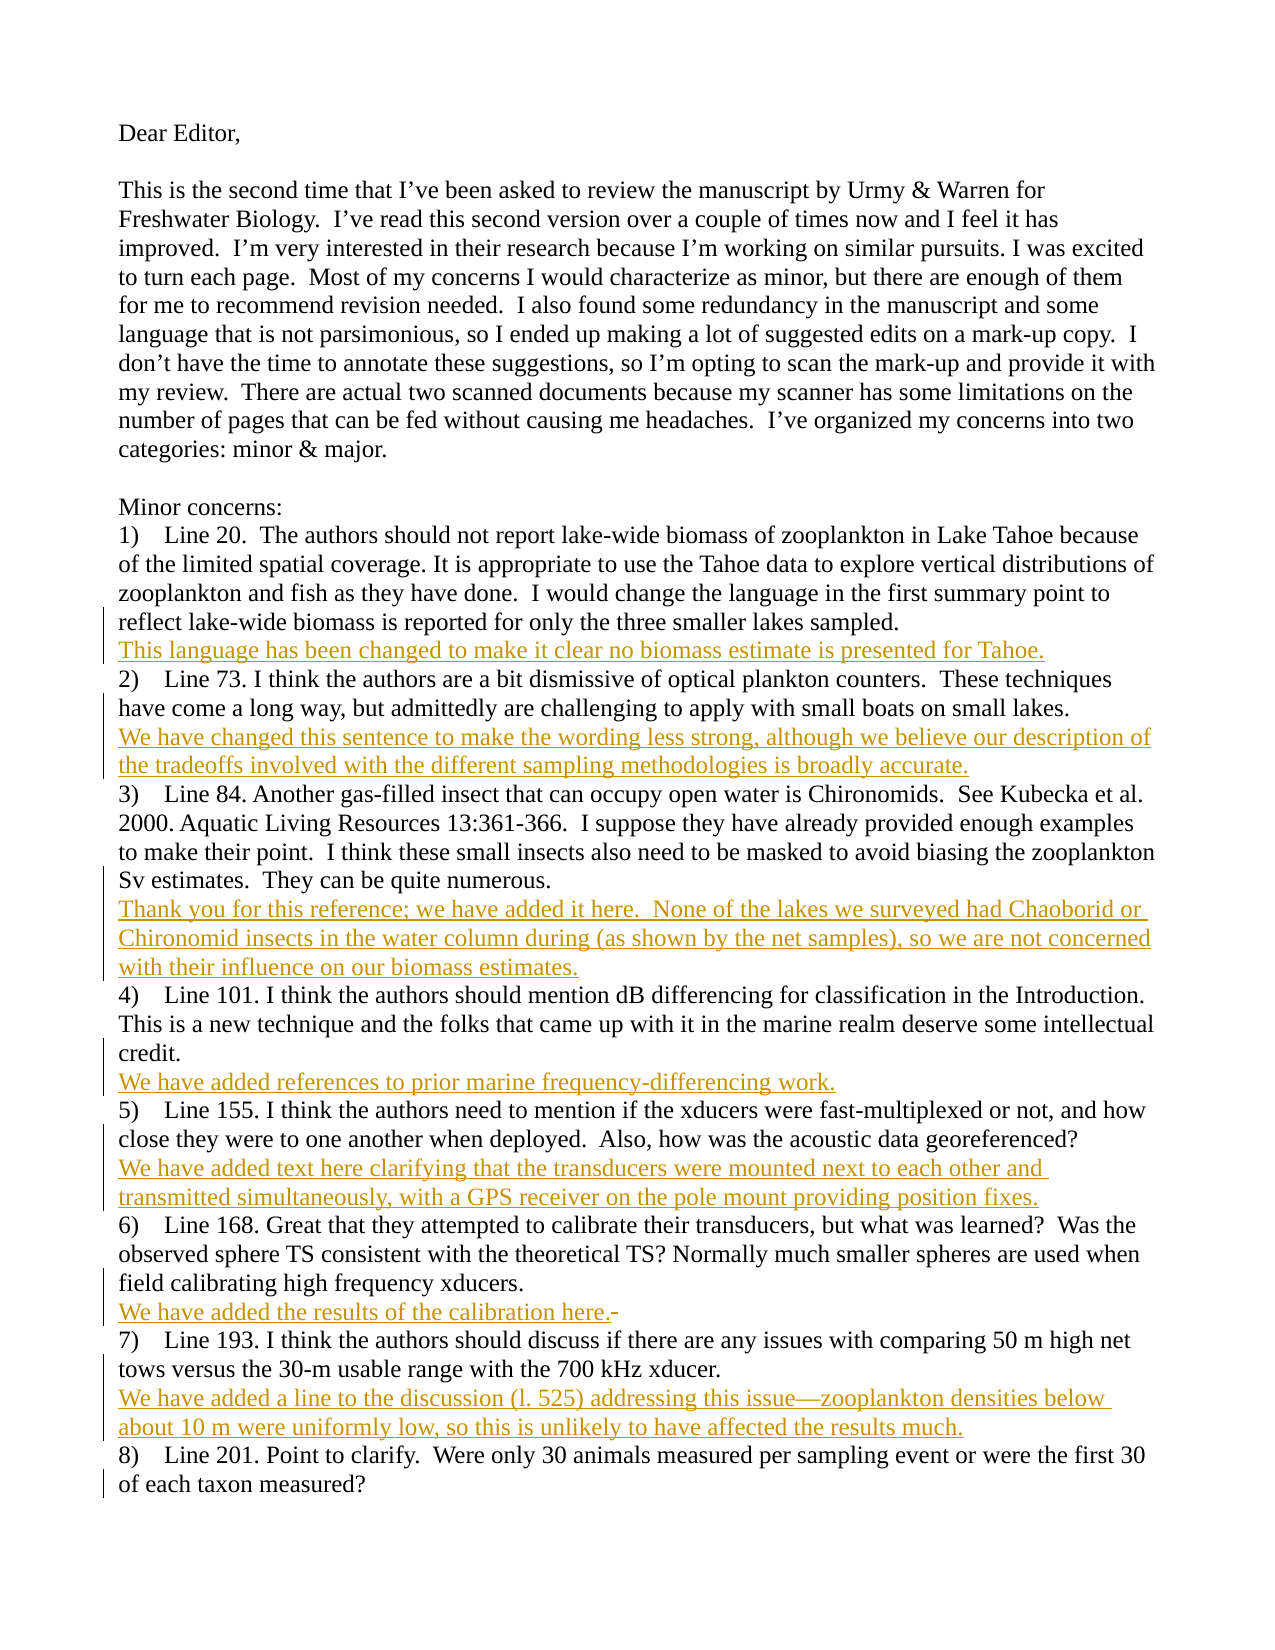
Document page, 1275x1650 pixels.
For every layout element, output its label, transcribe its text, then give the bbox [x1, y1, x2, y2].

text Thank you for this reference; we have added it here. None of the lakes we surveyed had Chaoborid or Chironomid insects in the water column during (as shown by the net samples), so we are not concerned with their influence on our biomass estimates. 4) Line 101. I think the authors should mention dB differencing for classification in the Introduction. This is a new technique and the folks that came up with it in the marine realm deserve some intellectual credit. [118, 894, 1157, 1067]
text This language has been changed to make it clear no biomass estimate is presented for Tahoe. 2) Line 73. I think the authors are a bit dismissive of optical plankton counters. These techniques have come a long way, but admittedly are challenging to apply with small boats on small lakes. [118, 636, 1157, 722]
text We have added a line to the discussion (l. 525) addressing this issue—zooplankton densities below about 10 m were uniformly low, so this is unlikely to have affected the results much. 8) Line 201. Point to clarify. Were only 30 animals measured per sampling event or were the first 30 of each taxon measured? [118, 1383, 1157, 1498]
text We have added references to prior marine frequency-differencing work. 5) Line 155. I think the authors need to mention if the xducers were fast-multiplexed or not, and how close they were to one another when deployed. Also, how was the acoustic data georeferenced? [118, 1067, 1157, 1153]
text We have added the results of the calibration here. 7) Line 193. I think the authors should discuss if there are any issues with comparing 50 m high net tows versus the 30-m usable range with the 700 kHz xducer. [118, 1297, 1157, 1383]
text We have added text here clarifying that the transducers were mounted next to each other and transmitted simultaneously, with a GPS receiver on the pole mount providing position fixes. 6) Line 168. Great that they attempted to calibrate their transducers, but what was learned? Was the observed sphere TS consistent with the theoretical TS? Normally much smaller spheres are used when field calibrating high frequency xducers. [118, 1153, 1157, 1297]
text We have changed this sentence to make the wording less strong, although we believe our description of the tradeoffs involved with the different sampling methodologies is broadly accurate. 3) Line 84. Another gas-filled insect that can occupy open water is Chironomids. See Kubecka et al. 2000. Aquatic Living Resources 13:361-366. I suppose they have already provided enough examples to make their point. I think these small insects also need to be masked to avoid biasing the zooplankton Sv estimates. They can be quite numerous. [118, 722, 1157, 894]
text Dear Editor, This is the second time that I’ve been asked to review the manuscript by Urmy & Warren for Freshwater Biology. I’ve read this second version over a couple of times now and I feel it has improved. I’m very interested in their research because I’m working on similar pursuits. I was excited to turn each page. Most of my concerns I would characterize as minor, but there are enough of them for me to recommend revision needed. I also found some redundancy in the manuscript and some language that is not parsimonious, so I ended up making a lot of suggested edits on a mark-up copy. I don’t have the time to annotate these suggestions, so I’m opting to scan the mark-up and provide it with my review. There are actual two scanned documents because my scanner has some limitations on the number of pages that can be fed without causing me headaches. I’ve organized my concerns into two categories: minor & major. Minor concerns: 1) Line 20. The authors should not report lake-wide biomass of zooplankton in Lake Tahoe because of the limited spatial coverage. It is appropriate to use the Tahoe data to explore vertical distributions of zooplankton and fish as they have done. I would change the language in the first summary point to reflect lake-wide biomass is reported for only the three smaller lakes sampled. [118, 118, 1157, 636]
